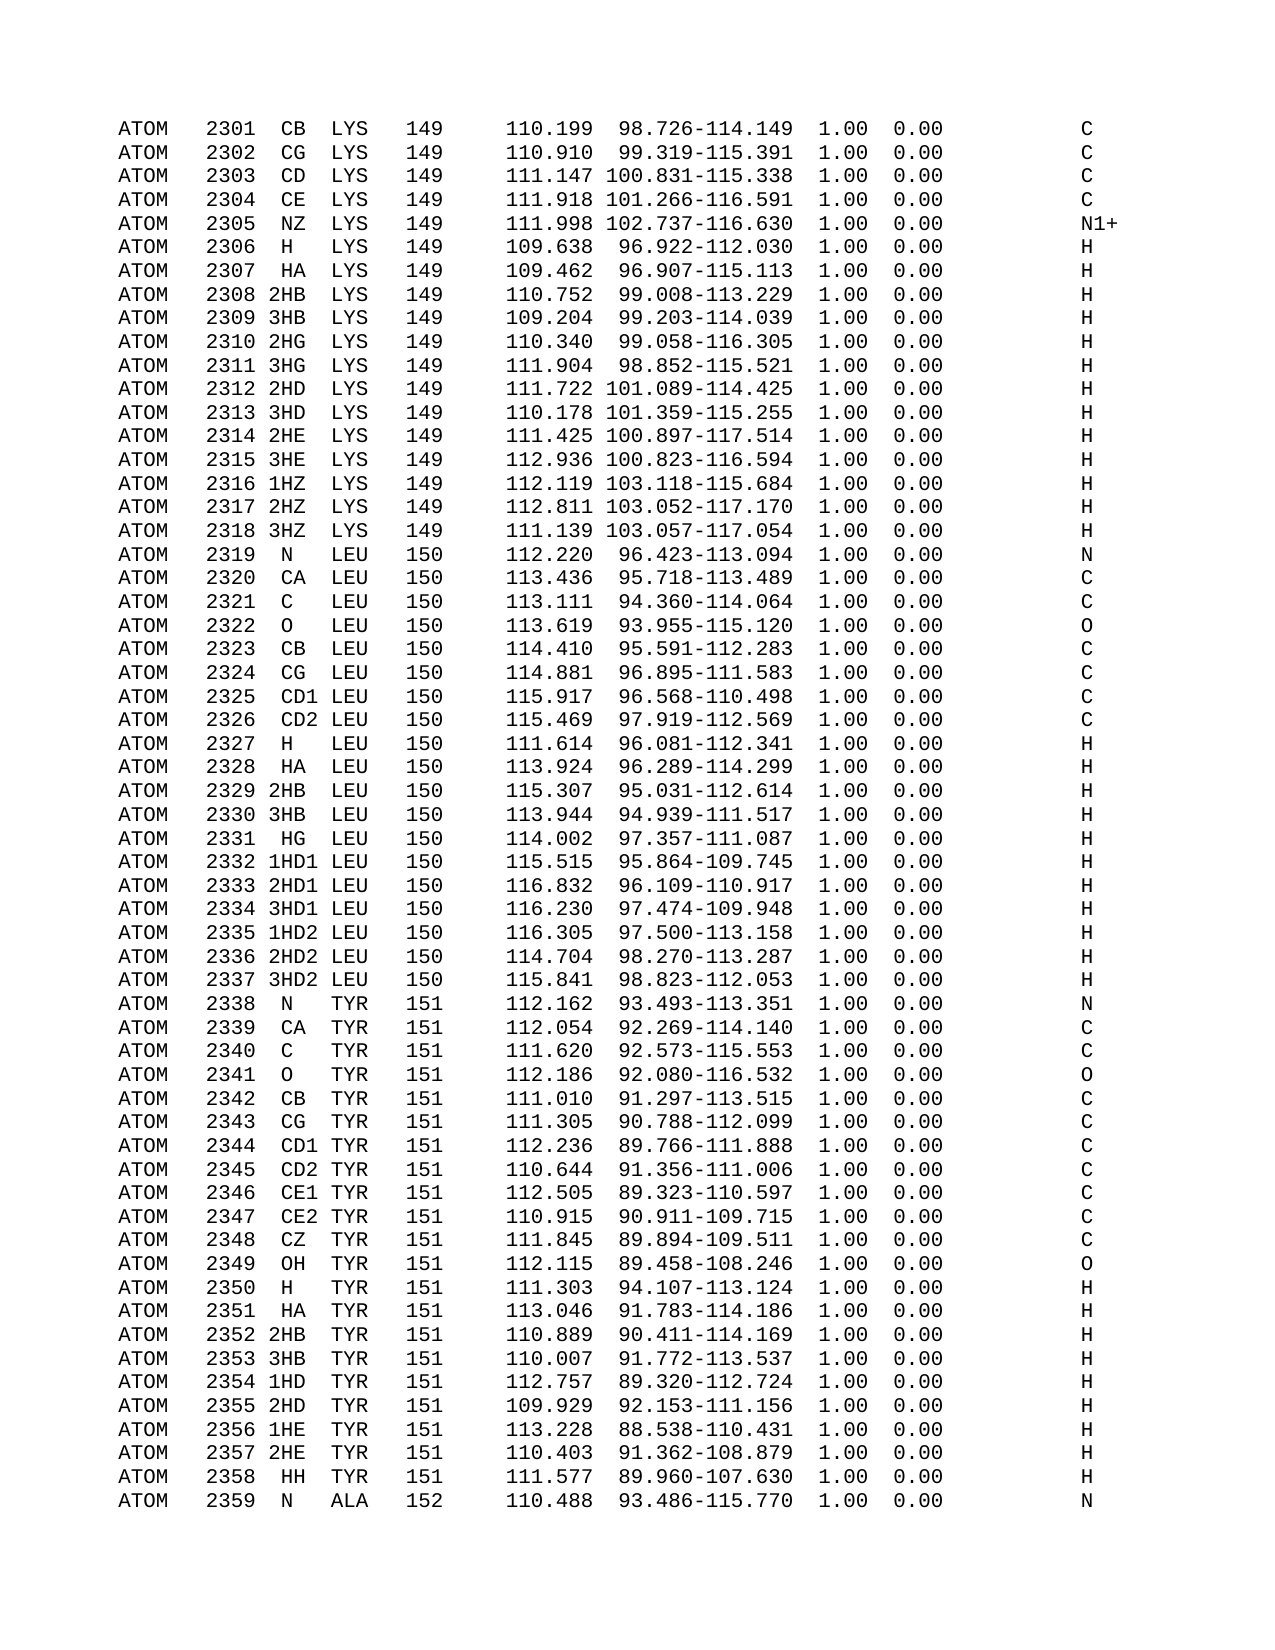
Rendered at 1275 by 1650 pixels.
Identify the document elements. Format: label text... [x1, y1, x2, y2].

text ATOM 2322 O LEU 150 113.619 93.955-115.120 1.00 0.00 O [118, 615, 1157, 638]
text ATOM 2324 CG LEU 150 114.881 96.895-111.583 1.00 0.00 C [118, 662, 1157, 686]
text ATOM 2328 HA LEU 150 113.924 96.289-114.299 1.00 0.00 H [118, 757, 1157, 780]
text ATOM 2318 3HZ LYS 149 111.139 103.057-117.054 1.00 0.00 H [118, 520, 1157, 544]
text ATOM 2336 2HD2 LEU 150 114.704 98.270-113.287 1.00 0.00 H [118, 946, 1157, 969]
text ATOM 2319 N LEU 150 112.220 96.423-113.094 1.00 0.00 N [118, 544, 1157, 567]
text ATOM 2342 CB TYR 151 111.010 91.297-113.515 1.00 0.00 C [118, 1088, 1157, 1111]
text ATOM 2306 H LYS 149 109.638 96.922-112.030 1.00 0.00 H [118, 236, 1157, 260]
text ATOM 2326 CD2 LEU 150 115.469 97.919-112.569 1.00 0.00 C [118, 709, 1157, 733]
text ATOM 2305 NZ LYS 149 111.998 102.737-116.630 1.00 0.00 N1+ [118, 213, 1157, 236]
text ATOM 2331 HG LEU 150 114.002 97.357-111.087 1.00 0.00 H [118, 827, 1157, 851]
text ATOM 2321 C LEU 150 113.111 94.360-114.064 1.00 0.00 C [118, 591, 1157, 615]
text ATOM 2303 CD LYS 149 111.147 100.831-115.338 1.00 0.00 C [118, 165, 1157, 189]
text ATOM 2323 CB LEU 150 114.410 95.591-112.283 1.00 0.00 C [118, 638, 1157, 662]
text ATOM 2348 CZ TYR 151 111.845 89.894-109.511 1.00 0.00 C [118, 1229, 1157, 1253]
text ATOM 2334 3HD1 LEU 150 116.230 97.474-109.948 1.00 0.00 H [118, 898, 1157, 922]
text ATOM 2335 1HD2 LEU 150 116.305 97.500-113.158 1.00 0.00 H [118, 922, 1157, 946]
text ATOM 2310 2HG LYS 149 110.340 99.058-116.305 1.00 0.00 H [118, 331, 1157, 354]
text ATOM 2350 H TYR 151 111.303 94.107-113.124 1.00 0.00 H [118, 1277, 1157, 1300]
text ATOM 2316 1HZ LYS 149 112.119 103.118-115.684 1.00 0.00 H [118, 473, 1157, 496]
text ATOM 2345 CD2 TYR 151 110.644 91.356-111.006 1.00 0.00 C [118, 1158, 1157, 1182]
text ATOM 2343 CG TYR 151 111.305 90.788-112.099 1.00 0.00 C [118, 1111, 1157, 1135]
text ATOM 2346 CE1 TYR 151 112.505 89.323-110.597 1.00 0.00 C [118, 1182, 1157, 1206]
text ATOM 2339 CA TYR 151 112.054 92.269-114.140 1.00 0.00 C [118, 1017, 1157, 1040]
text ATOM 2355 2HD TYR 151 109.929 92.153-111.156 1.00 0.00 H [118, 1395, 1157, 1419]
text ATOM 2353 3HB TYR 151 110.007 91.772-113.537 1.00 0.00 H [118, 1348, 1157, 1371]
text ATOM 2302 CG LYS 149 110.910 99.319-115.391 1.00 0.00 C [118, 142, 1157, 165]
text ATOM 2304 CE LYS 149 111.918 101.266-116.591 1.00 0.00 C [118, 189, 1157, 213]
text ATOM 2344 CD1 TYR 151 112.236 89.766-111.888 1.00 0.00 C [118, 1135, 1157, 1158]
text ATOM 2308 2HB LYS 149 110.752 99.008-113.229 1.00 0.00 H [118, 284, 1157, 307]
text ATOM 2314 2HE LYS 149 111.425 100.897-117.514 1.00 0.00 H [118, 426, 1157, 449]
text ATOM 2357 2HE TYR 151 110.403 91.362-108.879 1.00 0.00 H [118, 1442, 1157, 1466]
text ATOM 2359 N ALA 152 110.488 93.486-115.770 1.00 0.00 N [118, 1489, 1157, 1513]
text ATOM 2327 H LEU 150 111.614 96.081-112.341 1.00 0.00 H [118, 733, 1157, 757]
text ATOM 2311 3HG LYS 149 111.904 98.852-115.521 1.00 0.00 H [118, 354, 1157, 378]
text ATOM 2330 3HB LEU 150 113.944 94.939-111.517 1.00 0.00 H [118, 804, 1157, 827]
text ATOM 2333 2HD1 LEU 150 116.832 96.109-110.917 1.00 0.00 H [118, 875, 1157, 898]
text ATOM 2320 CA LEU 150 113.436 95.718-113.489 1.00 0.00 C [118, 567, 1157, 591]
text ATOM 2313 3HD LYS 149 110.178 101.359-115.255 1.00 0.00 H [118, 402, 1157, 426]
text ATOM 2349 OH TYR 151 112.115 89.458-108.246 1.00 0.00 O [118, 1253, 1157, 1277]
text ATOM 2356 1HE TYR 151 113.228 88.538-110.431 1.00 0.00 H [118, 1419, 1157, 1442]
text ATOM 2338 N TYR 151 112.162 93.493-113.351 1.00 0.00 N [118, 993, 1157, 1017]
text ATOM 2351 HA TYR 151 113.046 91.783-114.186 1.00 0.00 H [118, 1300, 1157, 1324]
text ATOM 2340 C TYR 151 111.620 92.573-115.553 1.00 0.00 C [118, 1040, 1157, 1064]
text ATOM 2354 1HD TYR 151 112.757 89.320-112.724 1.00 0.00 H [118, 1371, 1157, 1395]
text ATOM 2315 3HE LYS 149 112.936 100.823-116.594 1.00 0.00 H [118, 449, 1157, 473]
text ATOM 2341 O TYR 151 112.186 92.080-116.532 1.00 0.00 O [118, 1064, 1157, 1088]
text ATOM 2301 CB LYS 149 110.199 98.726-114.149 1.00 0.00 C [118, 118, 1157, 142]
text ATOM 2325 CD1 LEU 150 115.917 96.568-110.498 1.00 0.00 C [118, 686, 1157, 709]
text ATOM 2329 2HB LEU 150 115.307 95.031-112.614 1.00 0.00 H [118, 780, 1157, 804]
text ATOM 2332 1HD1 LEU 150 115.515 95.864-109.745 1.00 0.00 H [118, 851, 1157, 875]
text ATOM 2317 2HZ LYS 149 112.811 103.052-117.170 1.00 0.00 H [118, 496, 1157, 520]
text ATOM 2337 3HD2 LEU 150 115.841 98.823-112.053 1.00 0.00 H [118, 969, 1157, 993]
text ATOM 2307 HA LYS 149 109.462 96.907-115.113 1.00 0.00 H [118, 260, 1157, 284]
text ATOM 2347 CE2 TYR 151 110.915 90.911-109.715 1.00 0.00 C [118, 1206, 1157, 1229]
text ATOM 2352 2HB TYR 151 110.889 90.411-114.169 1.00 0.00 H [118, 1324, 1157, 1348]
text ATOM 2358 HH TYR 151 111.577 89.960-107.630 1.00 0.00 H [118, 1466, 1157, 1489]
text ATOM 2309 3HB LYS 149 109.204 99.203-114.039 1.00 0.00 H [118, 307, 1157, 331]
text ATOM 2312 2HD LYS 149 111.722 101.089-114.425 1.00 0.00 H [118, 378, 1157, 402]
